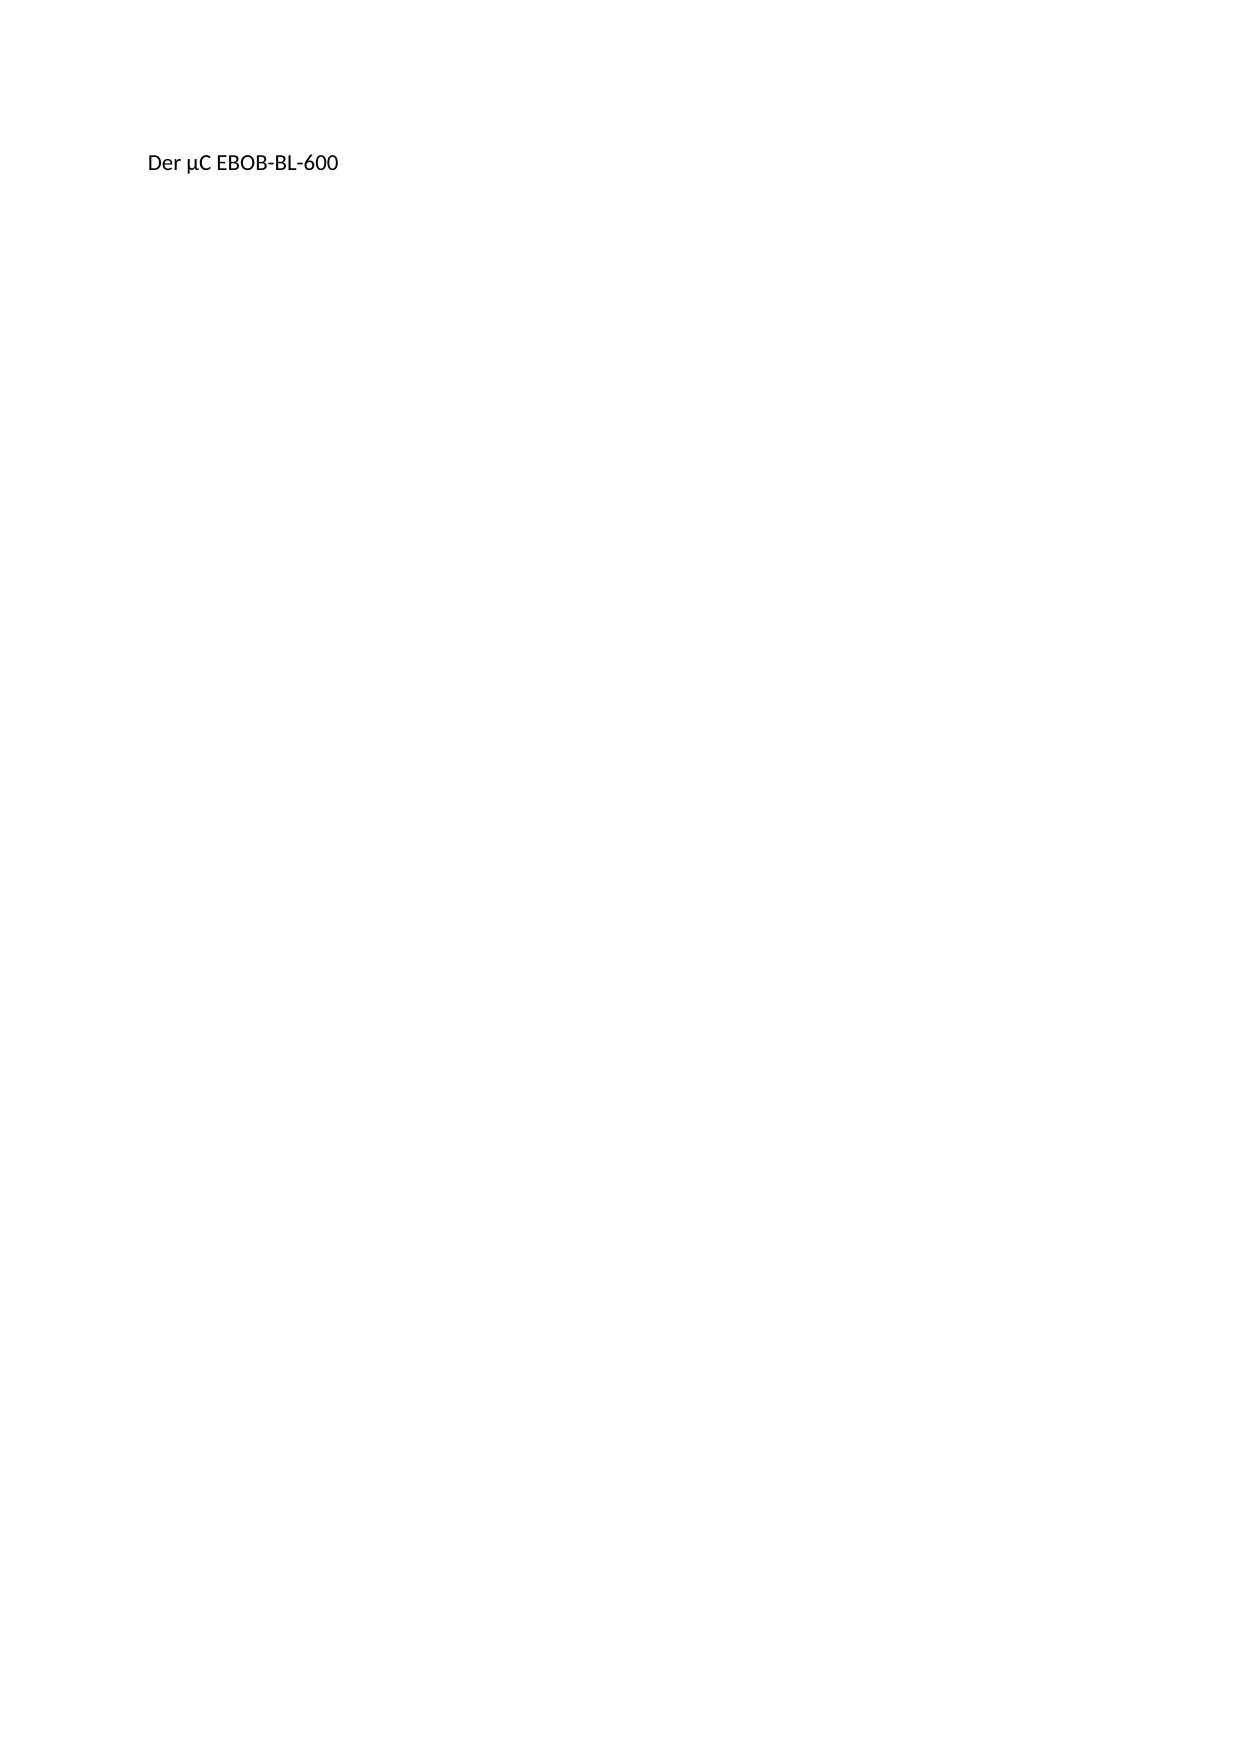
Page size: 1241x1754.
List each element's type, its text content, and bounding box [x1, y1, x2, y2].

text Der µC EBOB-BL-600 [148, 148, 1093, 176]
